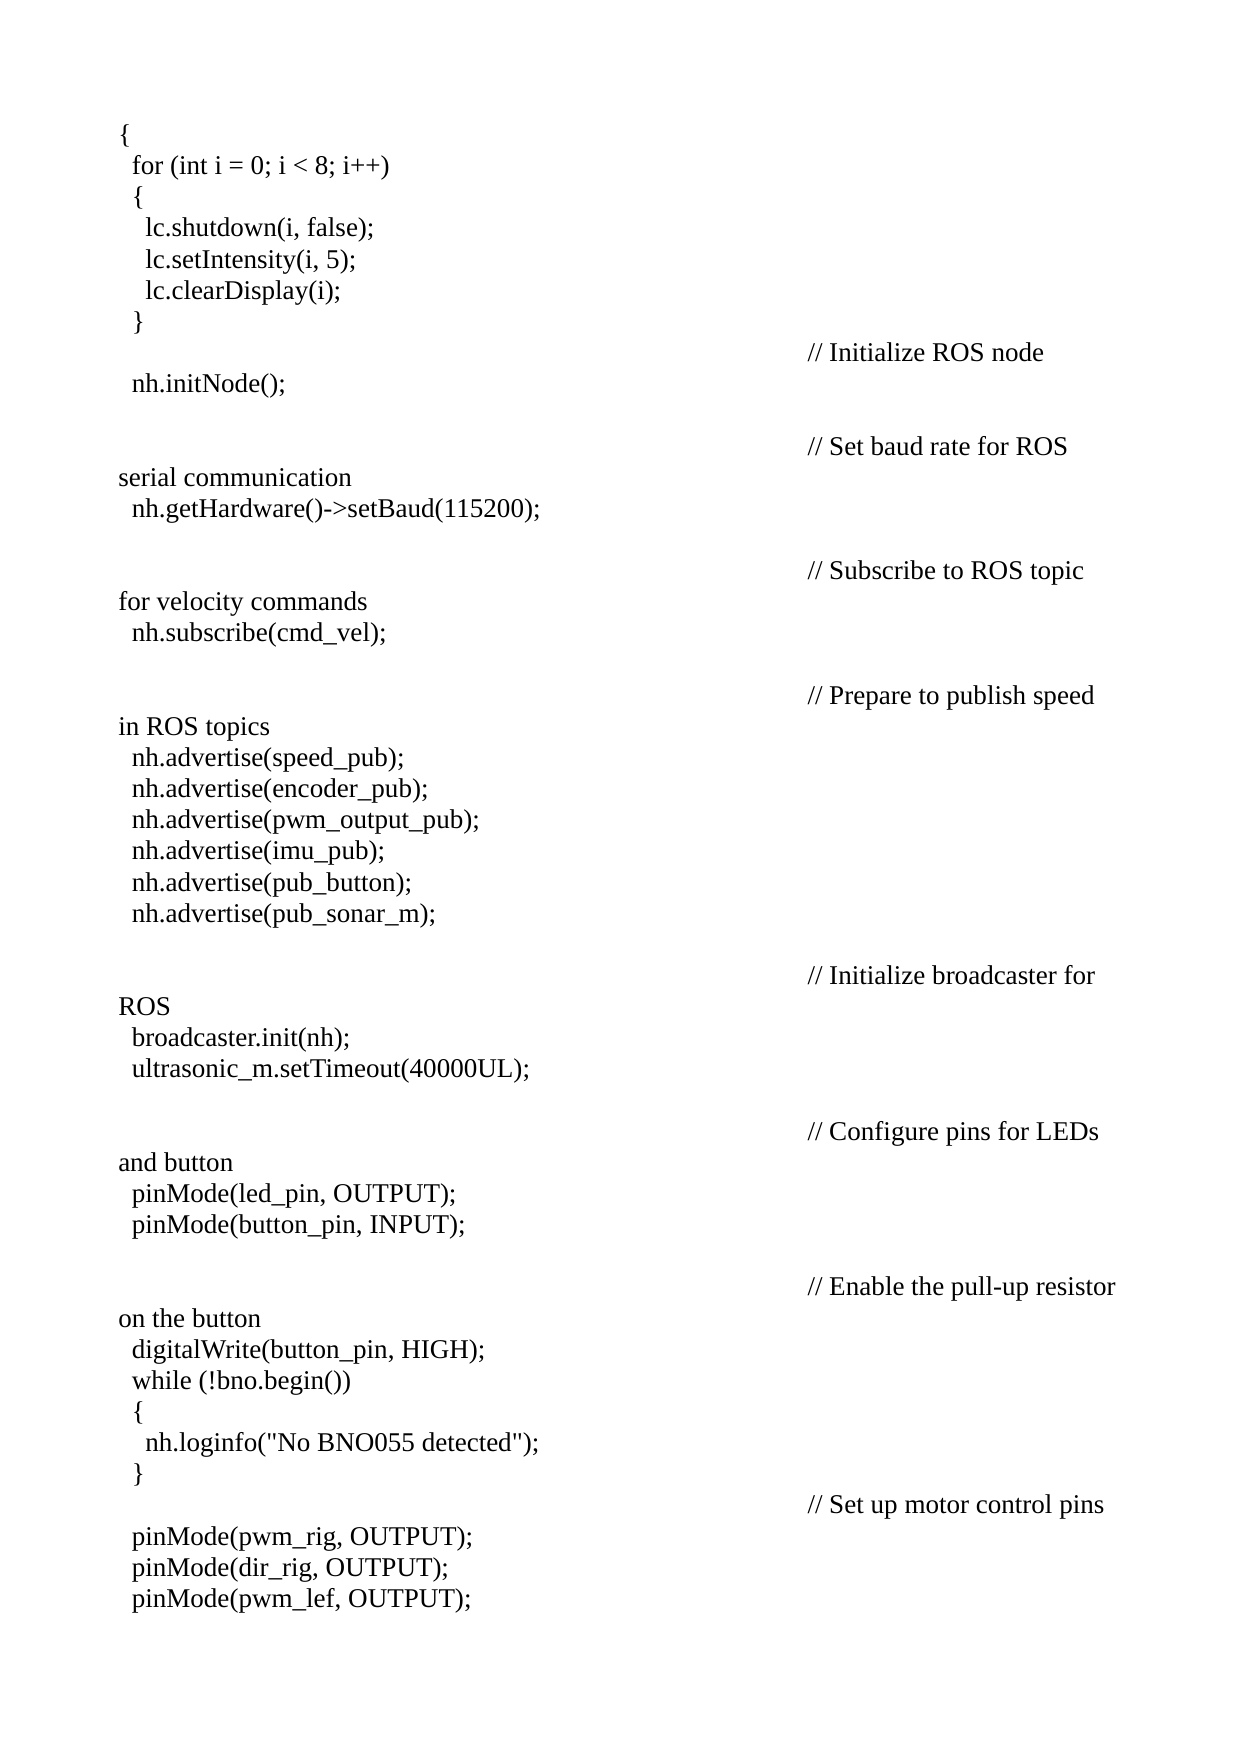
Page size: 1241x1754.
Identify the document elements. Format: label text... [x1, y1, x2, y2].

table_header { for (int i = 0; i < 8; i++) { lc.shutdown(i, false); lc.setIntensity(i, 5); lc.clearDisplay(i); } // Initialize ROS node nh.initNode(); // Set baud rate for ROS serial communication nh.getHardware()->setBaud(115200); // Subscribe to ROS topic for velocity commands nh.subscribe(cmd_vel); // Prepare to publish speed in ROS topics nh.advertise(speed_pub); nh.advertise(encoder_pub); nh.advertise(pwm_output_pub); nh.advertise(imu_pub); nh.advertise(pub_button); nh.advertise(pub_sonar_m); // Initialize broadcaster for ROS broadcaster.init(nh); ultrasonic_m.setTimeout(40000UL); // Configure pins for LEDs and button pinMode(led_pin, OUTPUT); pinMode(button_pin, INPUT); // Enable the pull-up resistor on the button digitalWrite(button_pin, HIGH); while (!bno.begin()) { nh.loginfo("No BNO055 detected"); } // Set up motor control pins pinMode(pwm_rig, OUTPUT); pinMode(dir_rig, OUTPUT); pinMode(pwm_lef, OUTPUT); [118, 118, 1122, 1613]
